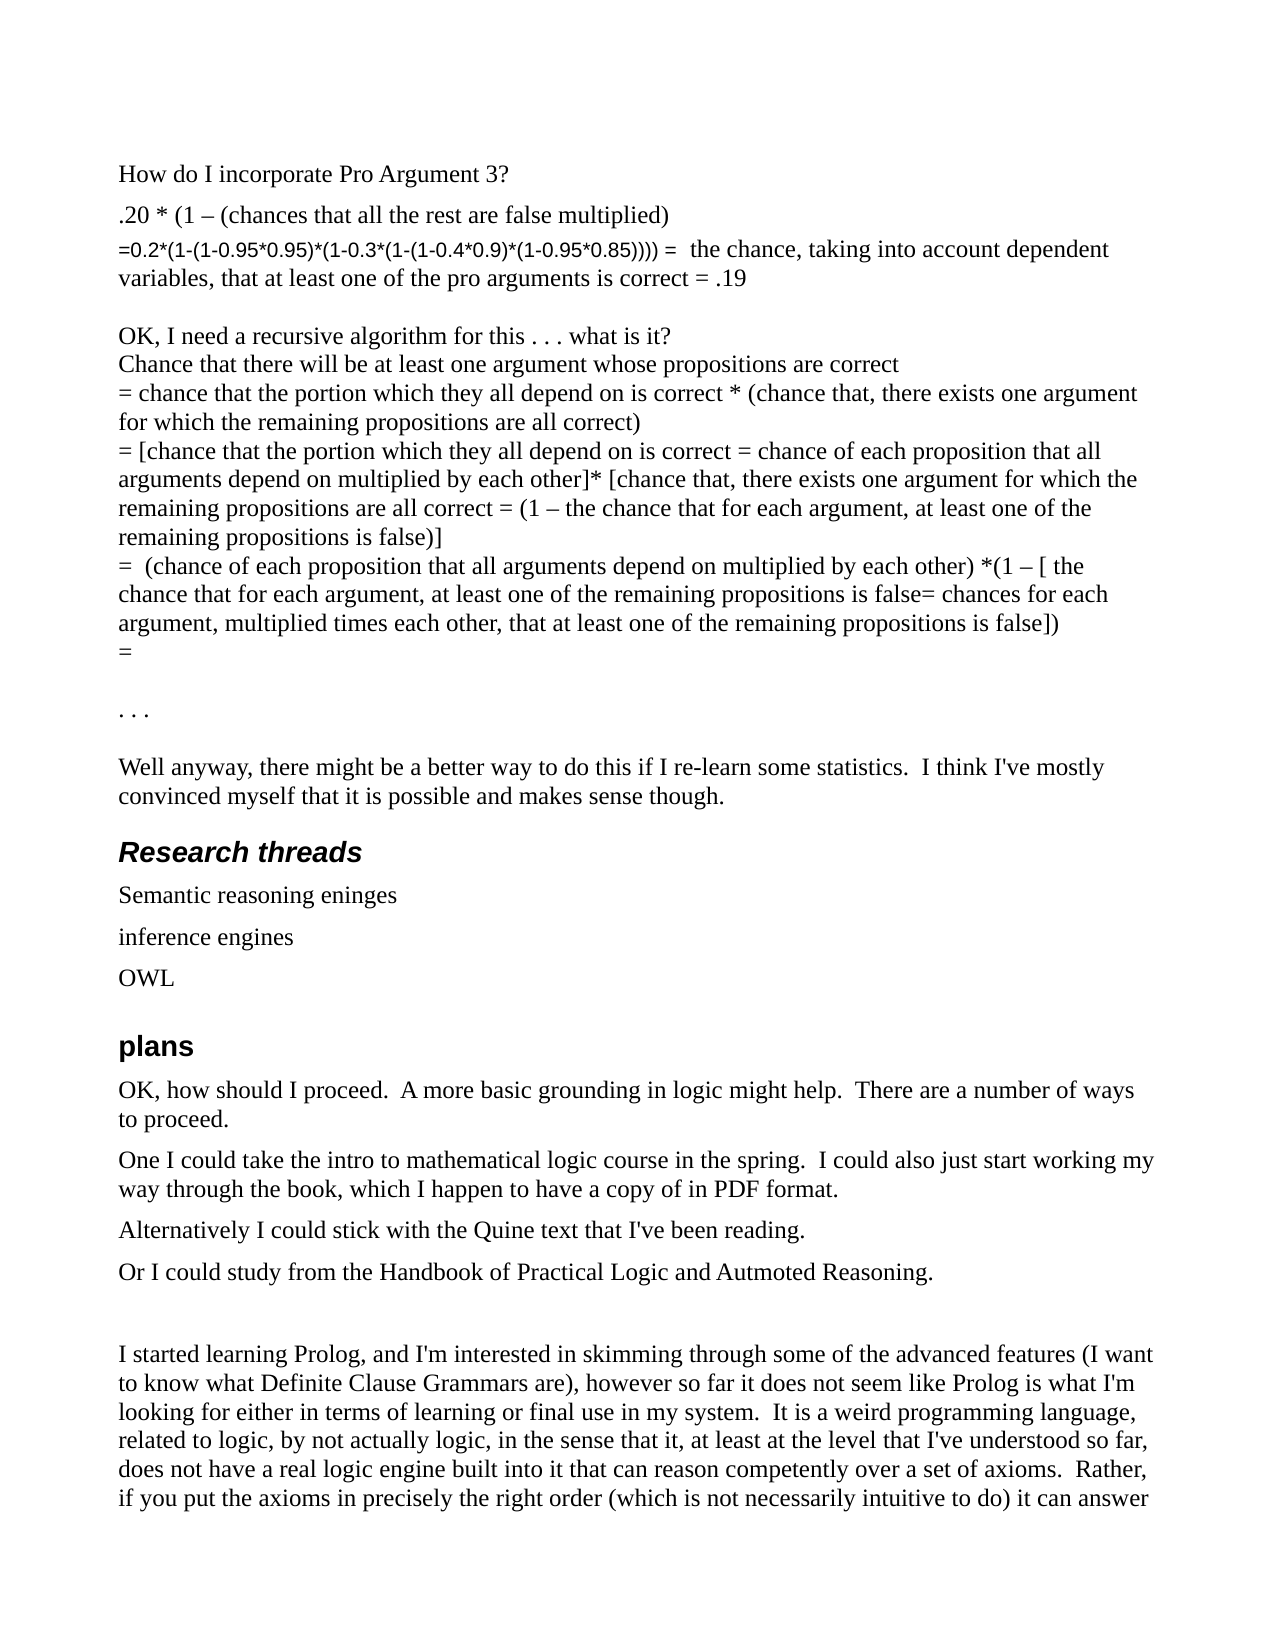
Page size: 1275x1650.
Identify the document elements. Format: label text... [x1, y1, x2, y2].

text Well anyway, there might be a better way to do this if I re-learn some statistics. I think I've mostly convinced myself that it is possible and makes sense though. [118, 752, 1157, 809]
text Alternatively I could stick with the Quine text that I've been reading. [118, 1215, 1157, 1244]
subtitle Research threads [118, 834, 1157, 868]
subtitle plans [118, 1029, 1157, 1063]
text OK, how should I proceed. A more basic grounding in logic might help. There are a number of ways to proceed. [118, 1075, 1157, 1133]
text OK, I need a recursive algorithm for this . . . what is it? [118, 321, 1157, 349]
text = (chance of each proposition that all arguments depend on multiplied by each other) *(1 – [ the chance that for each argument, at least one of the remaining propositions is false= chances for each argument, multiplied times each other, that at least one of the remaining propositions is false]) [118, 551, 1157, 637]
text Or I could study from the Handbook of Practical Logic and Autmoted Reasoning. [118, 1257, 1157, 1285]
text = chance that the portion which they all depend on is correct * (chance that, there exists one argument for which the remaining propositions are all correct) [118, 378, 1157, 436]
text . . . [118, 694, 1157, 723]
text .20 * (1 – (chances that all the rest are false multiplied) [118, 200, 1157, 228]
text One I could take the intro to mathematical logic course in the spring. I could also just start working my way through the book, which I happen to have a copy of in PDF format. [118, 1145, 1157, 1203]
text OWL [118, 963, 1157, 992]
text = [chance that the portion which they all depend on is correct = chance of each proposition that all arguments depend on multiplied by each other]* [chance that, there exists one argument for which the remaining propositions are all correct = (1 – the chance that for each argument, at least one of the remaining propositions is false)] [118, 436, 1157, 551]
text I started learning Prolog, and I'm interested in skimming through some of the advanced features (I want to know what Definite Clause Grammars are), however so far it does not seem like Prolog is what I'm looking for either in terms of learning or final use in my system. It is a weird programming language, related to logic, by not actually logic, in the sense that it, at least at the level that I've understood so far, does not have a real logic engine built into it that can reason competently over a set of axioms. Rather, if you put the axioms in precisely the right order (which is not necessarily intuitive to do) it can answer [118, 1339, 1157, 1512]
text How do I incorporate Pro Argument 3? [118, 159, 1157, 188]
text Semantic reasoning eninges [118, 881, 1157, 909]
text = [118, 637, 1157, 666]
text =0.2*(1-(1-0.95*0.95)*(1-0.3*(1-(1-0.4*0.9)*(1-0.95*0.85)))) = the chance, taking into account dependent variables, that at least one of the pro arguments is correct = .19 [118, 234, 1157, 292]
text inference engines [118, 922, 1157, 951]
text Chance that there will be at least one argument whose propositions are correct [118, 349, 1157, 378]
